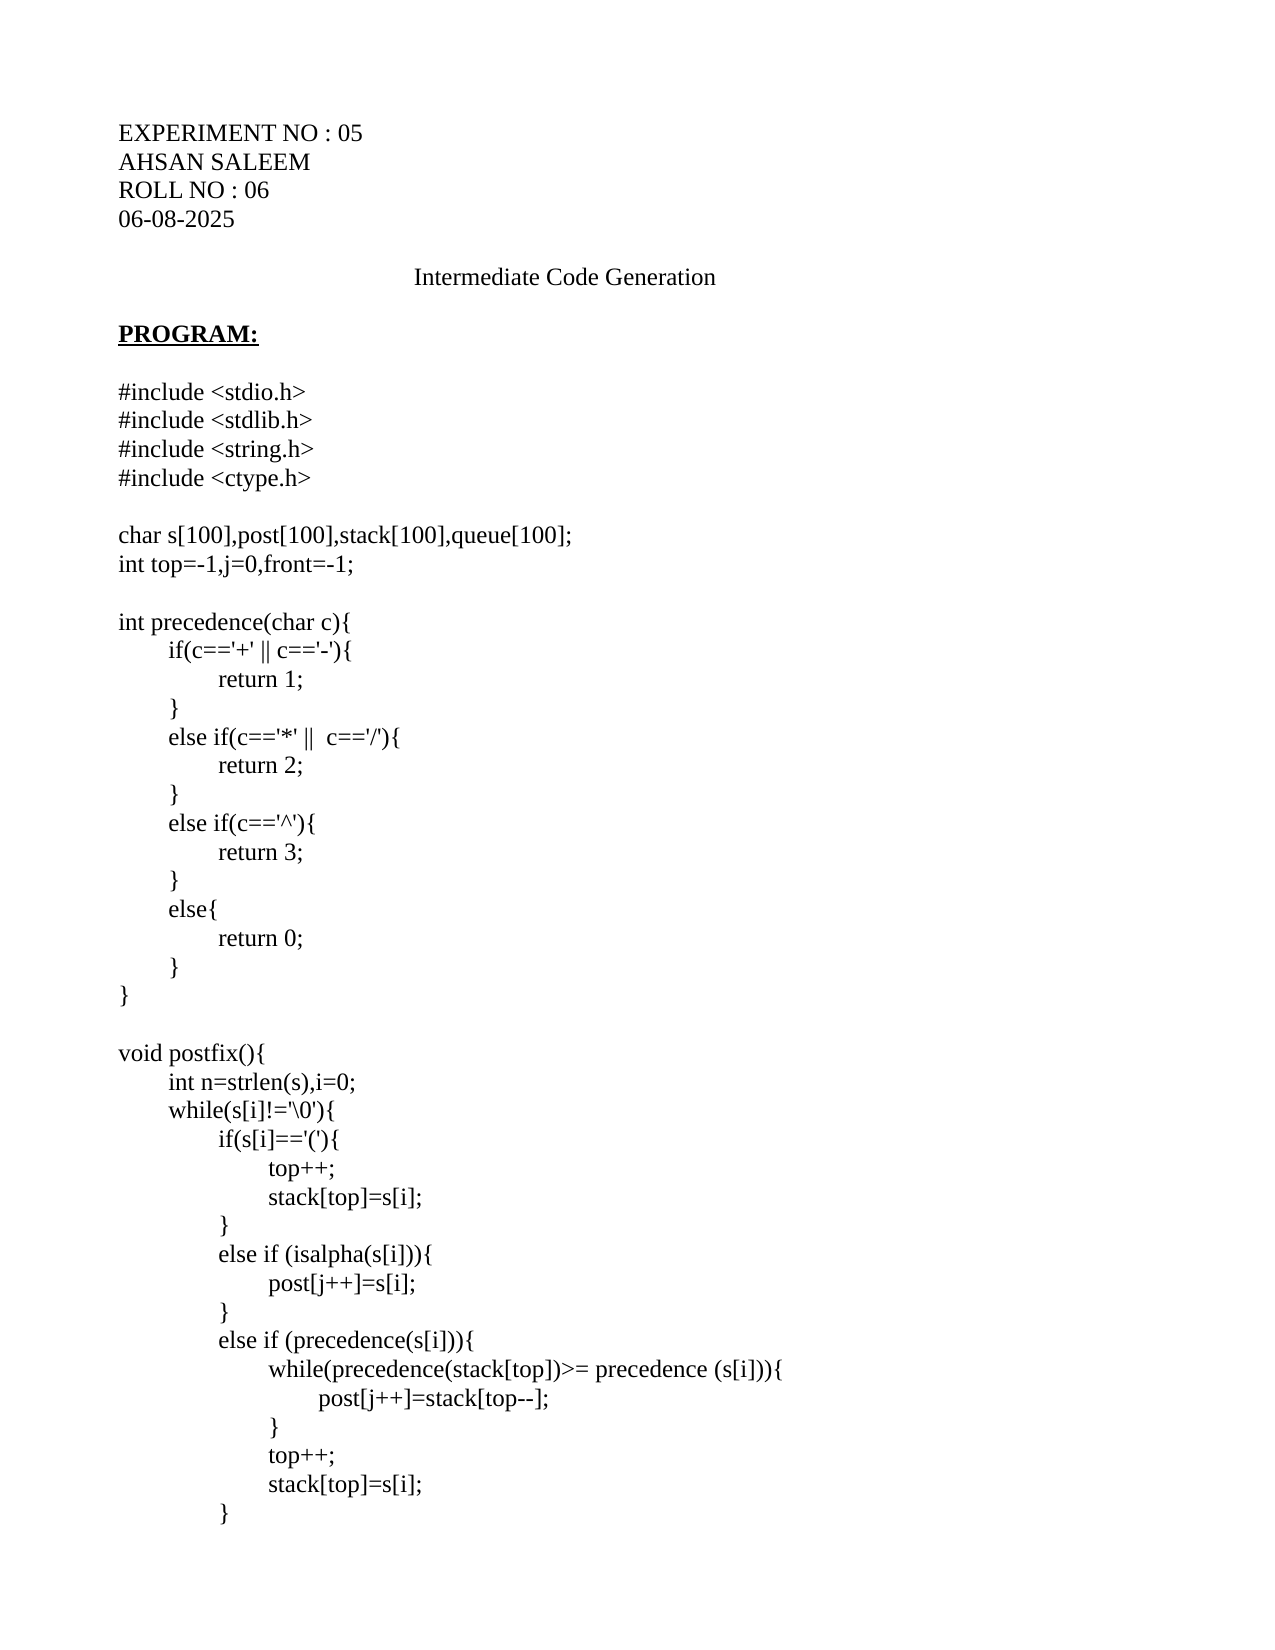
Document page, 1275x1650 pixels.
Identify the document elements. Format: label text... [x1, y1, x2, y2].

text else{ [118, 894, 1157, 923]
text return 1; [118, 664, 1157, 693]
text post[j++]=stack[top--]; [118, 1383, 1157, 1412]
text #include <ctype.h> [118, 463, 1157, 492]
text } [118, 779, 1157, 808]
text } [118, 1211, 1157, 1239]
text else if (precedence(s[i])){ [118, 1326, 1157, 1354]
text if(c=='+' || c=='-'){ [118, 636, 1157, 664]
text top++; [118, 1441, 1157, 1469]
text post[j++]=s[i]; [118, 1268, 1157, 1297]
text top++; [118, 1153, 1157, 1182]
text #include <stdlib.h> [118, 406, 1157, 434]
text stack[top]=s[i]; [118, 1469, 1157, 1498]
text } [118, 1498, 1157, 1527]
text AHSAN SALEEM [118, 147, 1157, 176]
text else if(c=='^'){ [118, 808, 1157, 837]
text } [118, 1297, 1157, 1326]
text } [118, 1412, 1157, 1441]
text ROLL NO : 06 [118, 176, 1157, 204]
text PROGRAM: [118, 319, 1157, 348]
text 06-08-2025 [118, 204, 1157, 233]
text void postfix(){ [118, 1038, 1157, 1067]
text stack[top]=s[i]; [118, 1182, 1157, 1211]
text else if (isalpha(s[i])){ [118, 1239, 1157, 1268]
text #include <string.h> [118, 434, 1157, 463]
text if(s[i]=='('){ [118, 1124, 1157, 1153]
text } [118, 866, 1157, 894]
text Intermediate Code Generation [118, 262, 1157, 291]
text #include <stdio.h> [118, 377, 1157, 406]
text else if(c=='*' || c=='/'){ [118, 722, 1157, 751]
text return 0; [118, 923, 1157, 952]
text int top=-1,j=0,front=-1; [118, 549, 1157, 578]
text int n=strlen(s),i=0; [118, 1067, 1157, 1096]
text EXPERIMENT NO : 05 [118, 118, 1157, 147]
text while(precedence(stack[top])>= precedence (s[i])){ [118, 1354, 1157, 1383]
text } [118, 952, 1157, 981]
text } [118, 693, 1157, 722]
text int precedence(char c){ [118, 607, 1157, 636]
text } [118, 981, 1157, 1009]
text while(s[i]!='\0'){ [118, 1096, 1157, 1124]
text return 3; [118, 837, 1157, 866]
text char s[100],post[100],stack[100],queue[100]; [118, 521, 1157, 549]
text return 2; [118, 751, 1157, 779]
